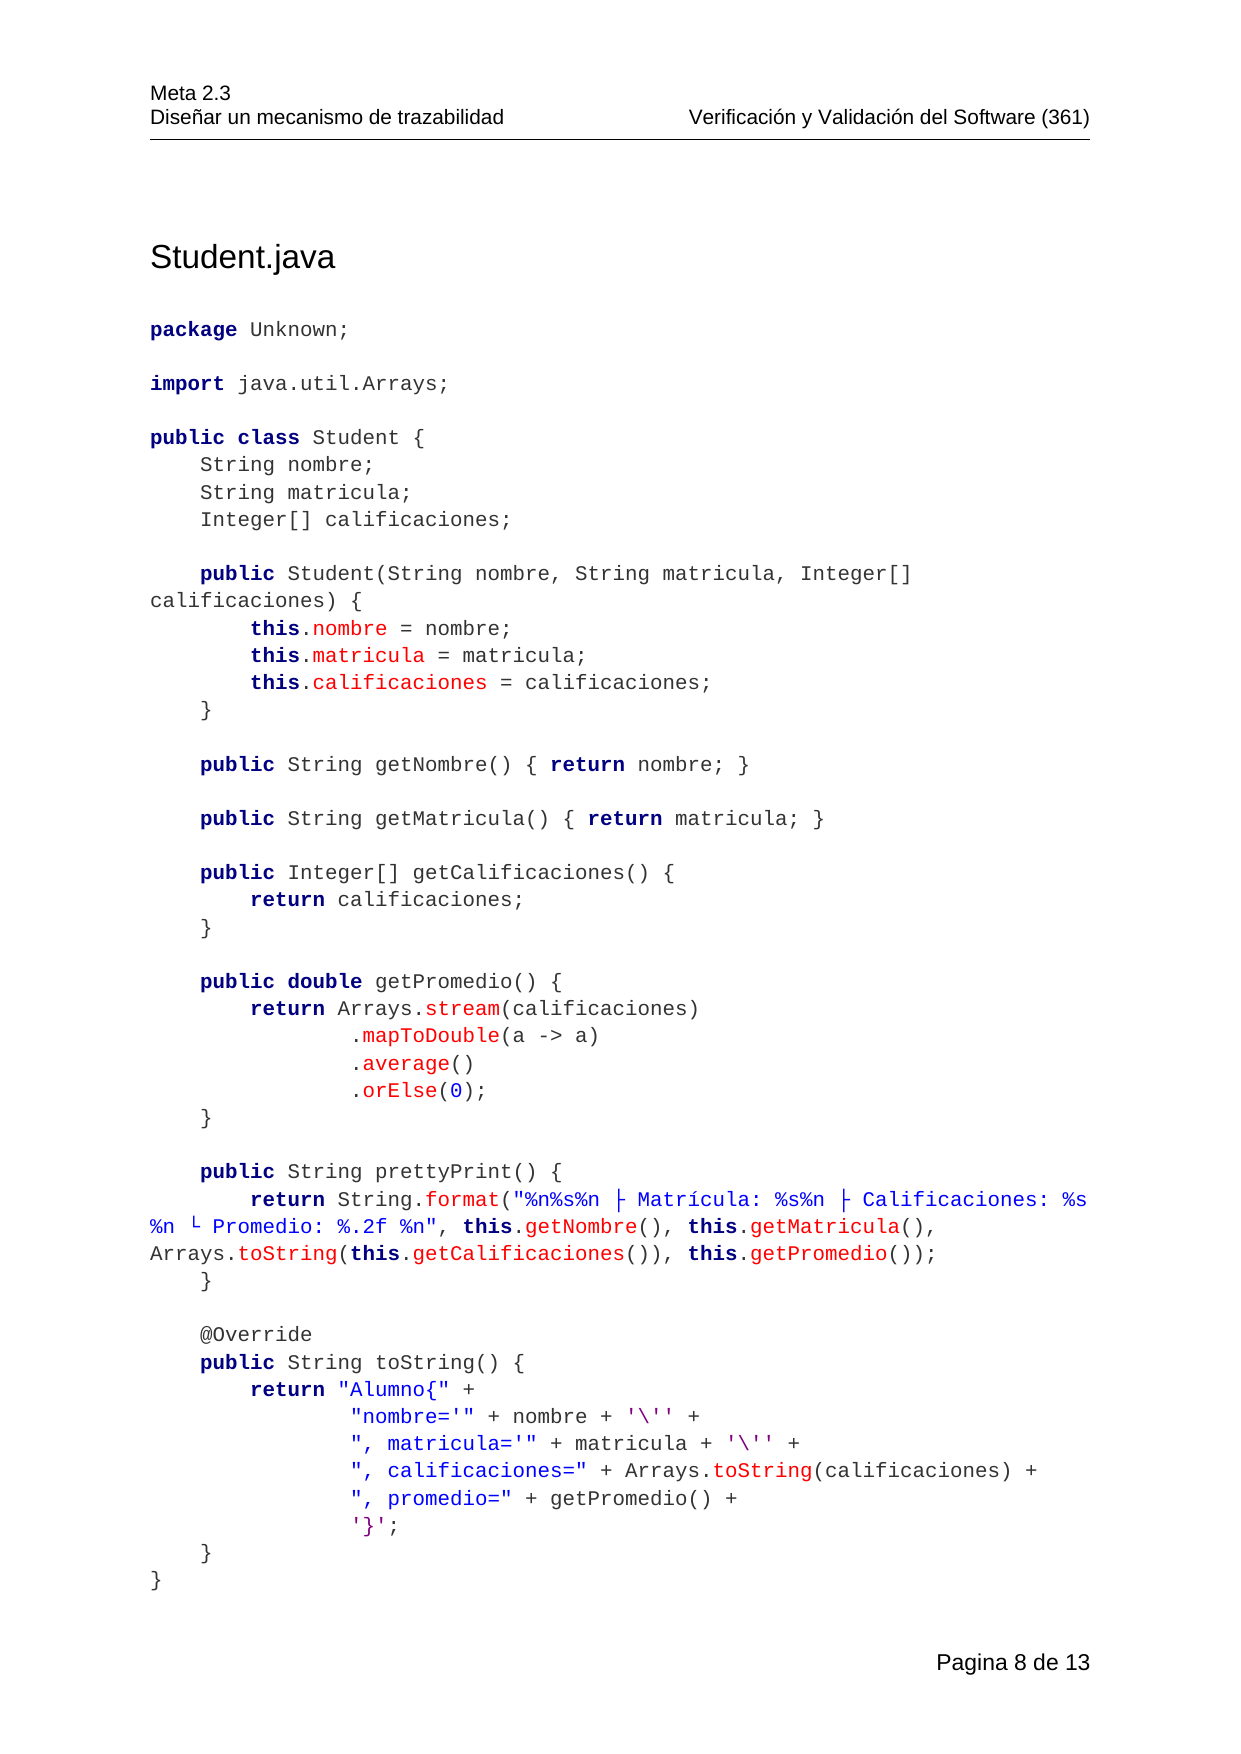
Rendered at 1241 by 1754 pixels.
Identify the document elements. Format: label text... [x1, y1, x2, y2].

text public double getPromedio() { [150, 971, 1090, 995]
text Integer[] calificaciones; [150, 509, 1090, 532]
text return "Alumno{" + [150, 1379, 1090, 1402]
text @Override [150, 1324, 1090, 1348]
text this.calificaciones = calificaciones; [150, 672, 1090, 696]
subtitle Student.java [150, 237, 1090, 276]
text '}'; [150, 1515, 1090, 1538]
text "nombre='" + nombre + '\'' + [150, 1406, 1090, 1430]
text this.nombre = nombre; [150, 618, 1090, 641]
text public String getMatricula() { return matricula; } [150, 808, 1090, 832]
text } [150, 1107, 1090, 1131]
text } [150, 917, 1090, 940]
text } [150, 1542, 1090, 1566]
text return calificaciones; [150, 889, 1090, 913]
text this.matricula = matricula; [150, 645, 1090, 668]
text .mapToDouble(a -> a) [150, 1025, 1090, 1049]
text } [150, 699, 1090, 723]
text public class Student { [150, 427, 1090, 451]
text public String getNombre() { return nombre; } [150, 753, 1090, 777]
text ", promedio=" + getPromedio() + [150, 1488, 1090, 1511]
text } [150, 1270, 1090, 1294]
text String nombre; [150, 454, 1090, 478]
text } [150, 1569, 1090, 1593]
text public String toString() { [150, 1352, 1090, 1375]
text public Integer[] getCalificaciones() { [150, 862, 1090, 886]
text import java.util.Arrays; [150, 373, 1090, 397]
text public Student(String nombre, String matricula, Integer[] calificaciones) { [150, 563, 1090, 614]
text String matricula; [150, 482, 1090, 505]
text ", matricula='" + matricula + '\'' + [150, 1433, 1090, 1457]
text public String prettyPrint() { [150, 1161, 1090, 1185]
text return Arrays.stream(calificaciones) [150, 998, 1090, 1022]
text return String.format("%n%s%n ├ Matrícula: %s%n ├ Calificaciones: %s%n └ Promedio: %.2f %n", this.getNombre(), this.getMatricula(), Arrays.toString(this.getCalificaciones()), this.getPromedio()); [150, 1188, 1090, 1267]
text .average() [150, 1053, 1090, 1076]
text ", calificaciones=" + Arrays.toString(calificaciones) + [150, 1460, 1090, 1484]
text package Unknown; [150, 318, 1090, 342]
text .orElse(0); [150, 1080, 1090, 1103]
